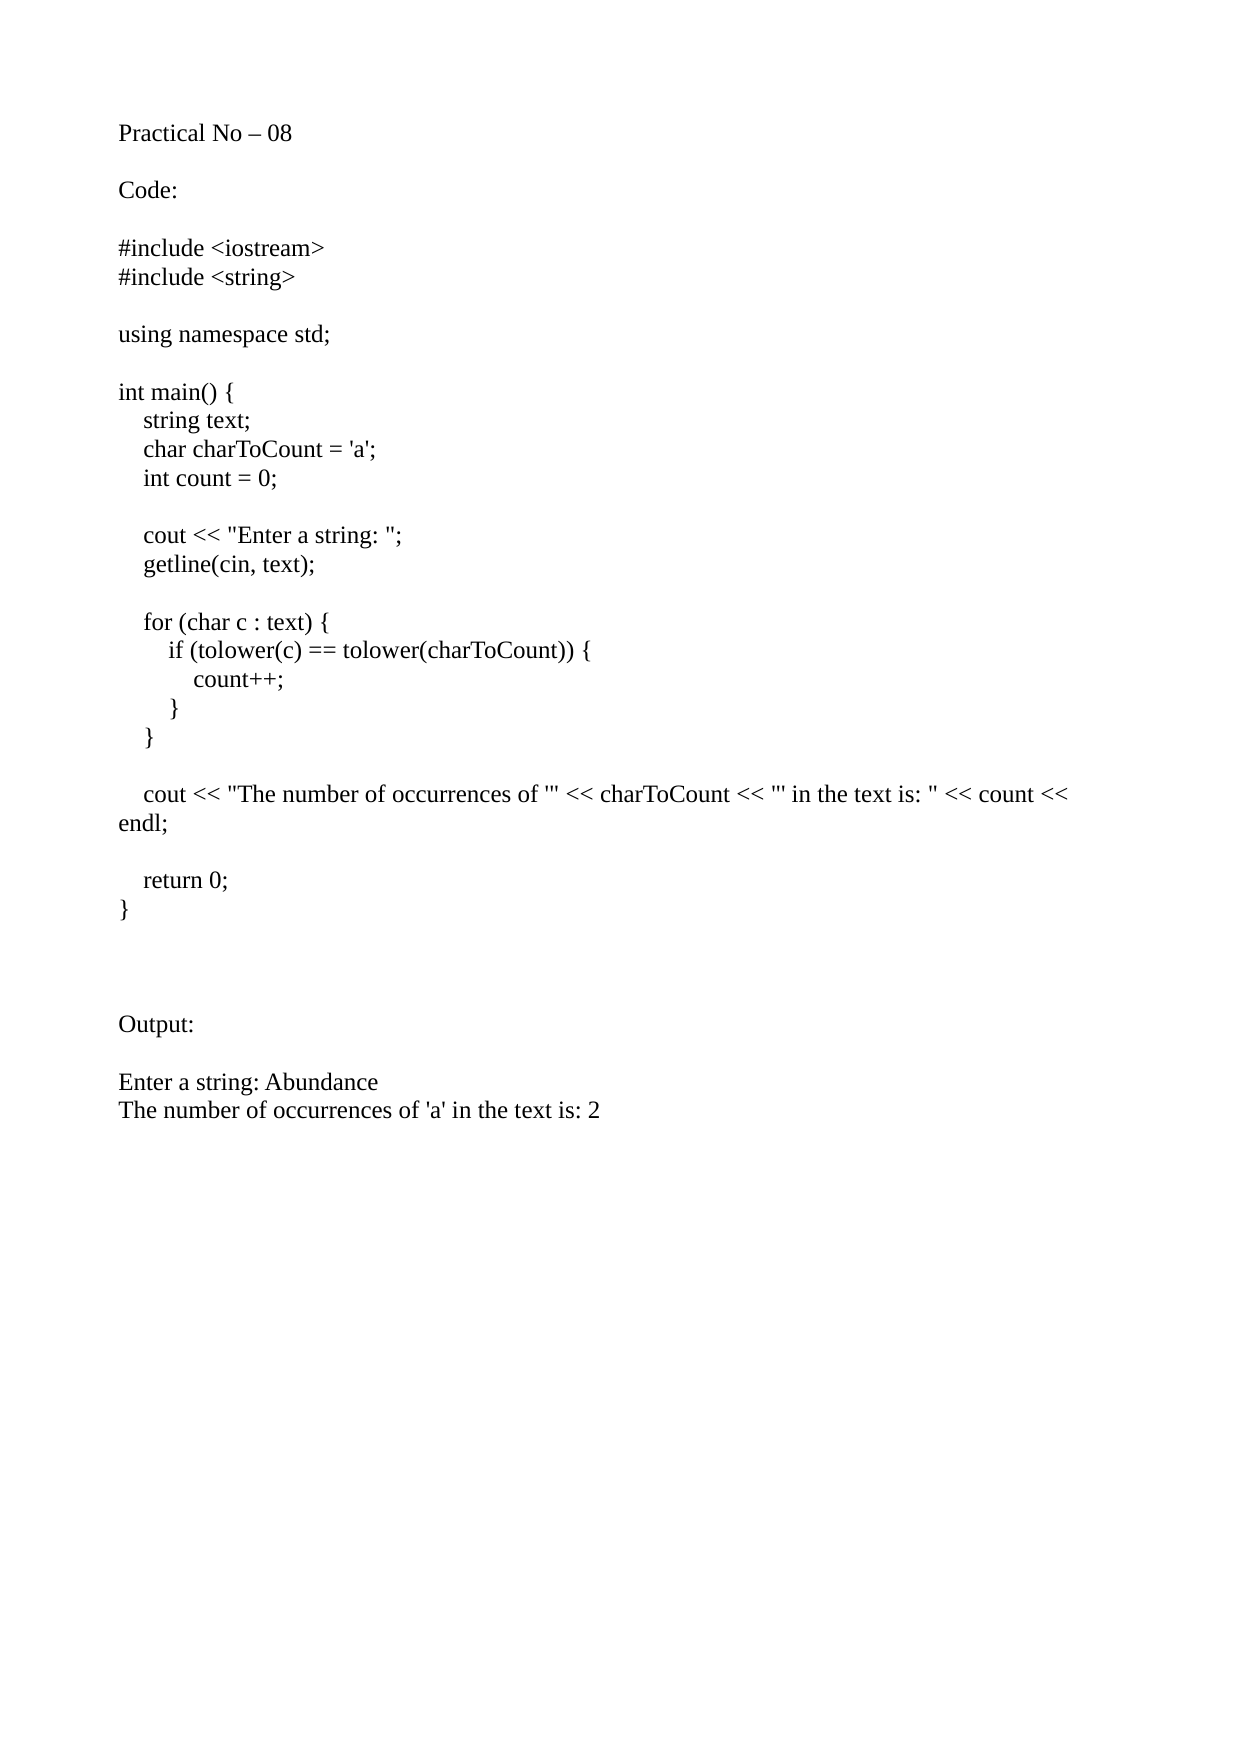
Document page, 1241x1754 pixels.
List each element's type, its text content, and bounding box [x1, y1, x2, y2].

text Enter a string: Abundance [118, 1067, 1122, 1096]
text using namespace std; [118, 319, 1122, 348]
text Practical No – 08 [118, 118, 1122, 147]
text if (tolower(c) == tolower(charToCount)) { [118, 636, 1122, 664]
text int count = 0; [118, 463, 1122, 492]
text char charToCount = 'a'; [118, 434, 1122, 463]
text string text; [118, 406, 1122, 434]
text #include <iostream> [118, 233, 1122, 262]
text } [118, 722, 1122, 751]
text int main() { [118, 377, 1122, 406]
text cout << "The number of occurrences of '" << charToCount << "' in the text is: " << count << endl; [118, 779, 1122, 837]
text Output: [118, 1009, 1122, 1038]
text for (char c : text) { [118, 607, 1122, 636]
text #include <string> [118, 262, 1122, 291]
text } [118, 693, 1122, 722]
text Code: [118, 176, 1122, 204]
text cout << "Enter a string: "; [118, 521, 1122, 549]
text return 0; [118, 866, 1122, 894]
text count++; [118, 664, 1122, 693]
text The number of occurrences of 'a' in the text is: 2 [118, 1096, 1122, 1124]
text } [118, 894, 1122, 923]
text getline(cin, text); [118, 549, 1122, 578]
